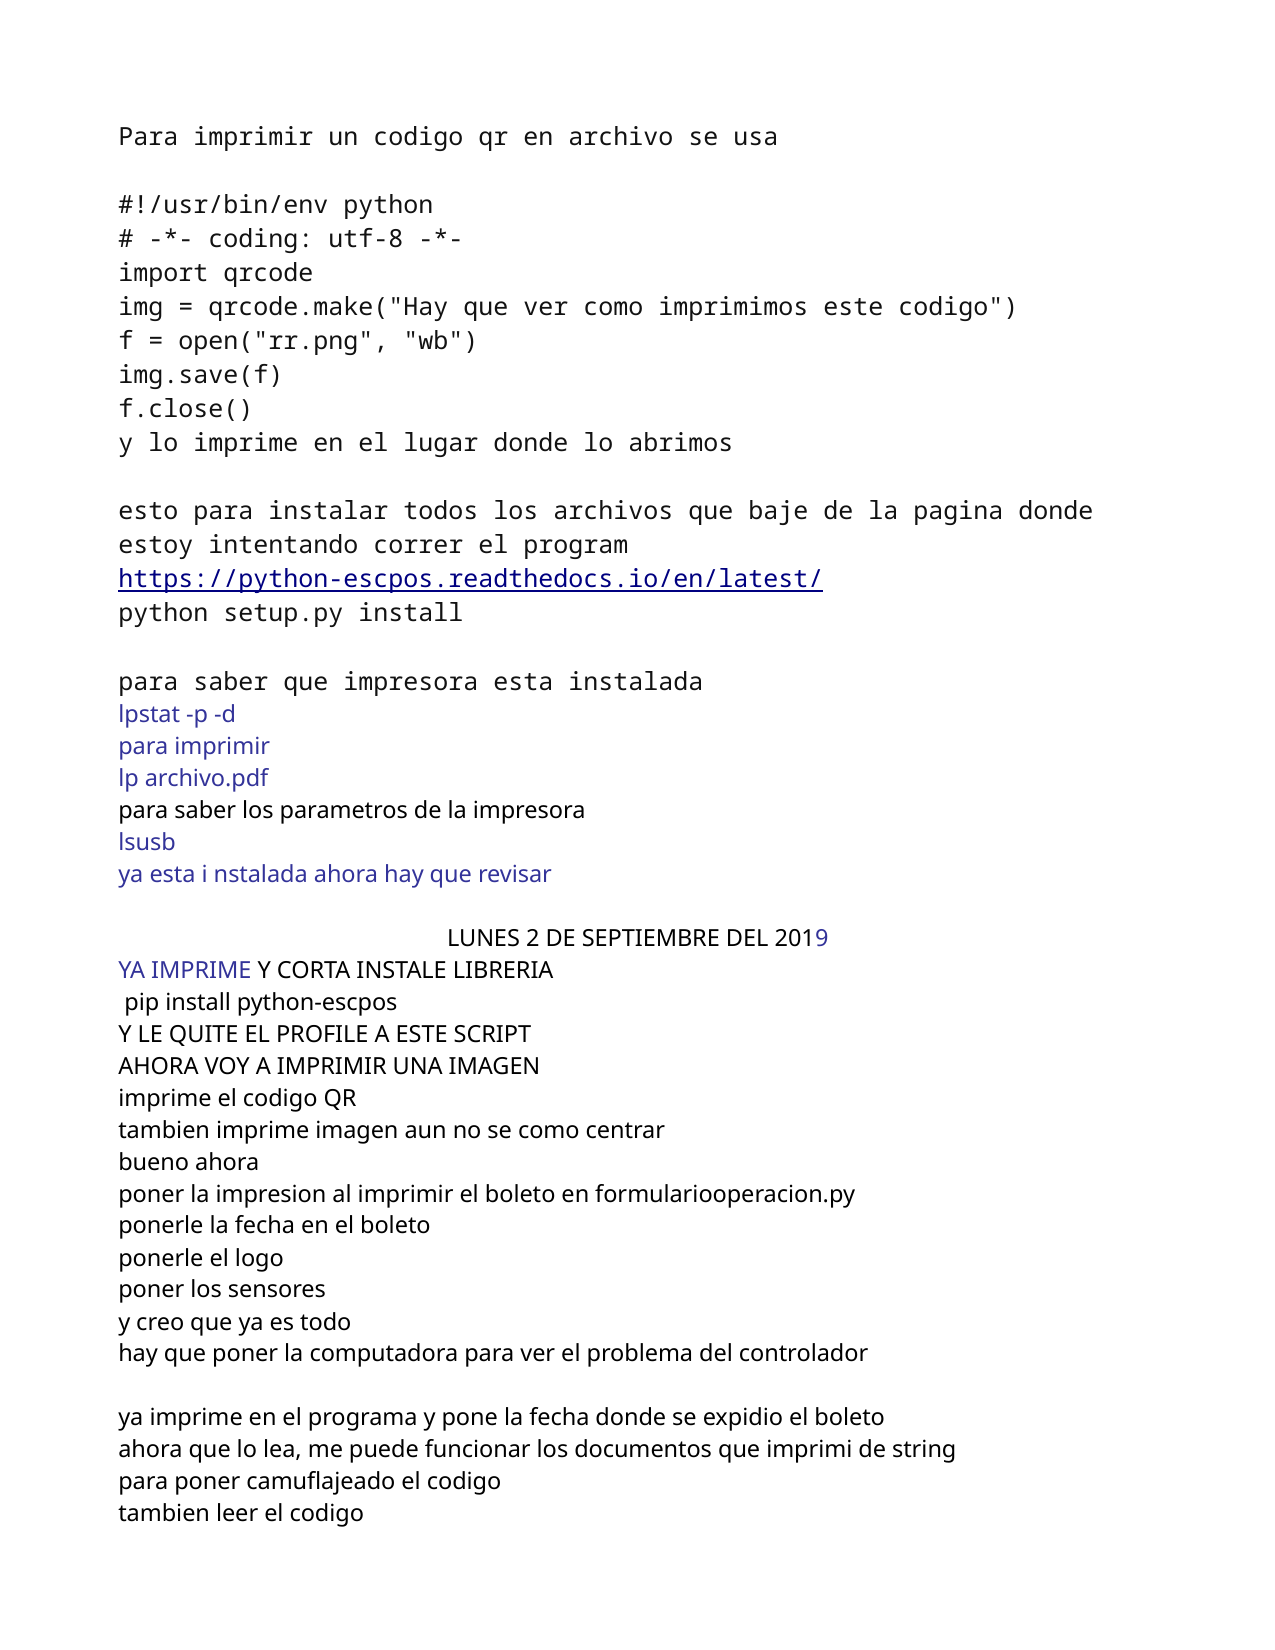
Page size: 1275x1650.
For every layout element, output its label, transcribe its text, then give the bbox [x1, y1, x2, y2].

text esto para instalar todos los archivos que baje de la pagina donde estoy intentando correr el program [118, 493, 1157, 561]
text # -*- coding: utf-8 -*- [118, 220, 1157, 254]
text img = qrcode.make("Hay que ver como imprimimos este codigo") [118, 288, 1157, 322]
text para poner camuflajeado el codigo [118, 1465, 1157, 1497]
text f.close() [118, 391, 1157, 425]
text ahora que lo lea, me puede funcionar los documentos que imprimi de string [118, 1433, 1157, 1465]
text poner los sensores [118, 1273, 1157, 1305]
text AHORA VOY A IMPRIMIR UNA IMAGEN [118, 1049, 1157, 1081]
text f = open("rr.png", "wb") [118, 322, 1157, 357]
text poner la impresion al imprimir el boleto en formulariooperacion.py [118, 1177, 1157, 1209]
text ya esta i nstalada ahora hay que revisar [118, 857, 1157, 889]
text #!/usr/bin/env python [118, 186, 1157, 220]
text img.save(f) [118, 357, 1157, 391]
text Y LE QUITE EL PROFILE A ESTE SCRIPT [118, 1017, 1157, 1049]
text imprime el codigo QR [118, 1081, 1157, 1113]
text YA IMPRIME Y CORTA INSTALE LIBRERIA [118, 953, 1157, 985]
text ponerle la fecha en el boleto [118, 1209, 1157, 1241]
text https://python-escpos.readthedocs.io/en/latest/ [118, 561, 1157, 595]
text ya imprime en el programa y pone la fecha donde se expidio el boleto [118, 1401, 1157, 1433]
text bueno ahora [118, 1145, 1157, 1177]
text para imprimir [118, 729, 1157, 761]
text lp archivo.pdf [118, 761, 1157, 793]
text ponerle el logo [118, 1241, 1157, 1273]
text y lo imprime en el lugar donde lo abrimos [118, 425, 1157, 459]
text Para imprimir un codigo qr en archivo se usa [118, 118, 1157, 152]
text pip install python-escpos [118, 985, 1157, 1017]
text lpstat -p -d [118, 697, 1157, 729]
text import qrcode [118, 254, 1157, 288]
text para saber los parametros de la impresora [118, 793, 1157, 825]
text y creo que ya es todo [118, 1305, 1157, 1337]
text LUNES 2 DE SEPTIEMBRE DEL 2019 [118, 921, 1157, 953]
text python setup.py install [118, 595, 1157, 629]
text para saber que impresora esta instalada [118, 663, 1157, 697]
text tambien imprime imagen aun no se como centrar [118, 1113, 1157, 1145]
text hay que poner la computadora para ver el problema del controlador [118, 1337, 1157, 1369]
text tambien leer el codigo [118, 1497, 1157, 1529]
text lsusb [118, 825, 1157, 857]
